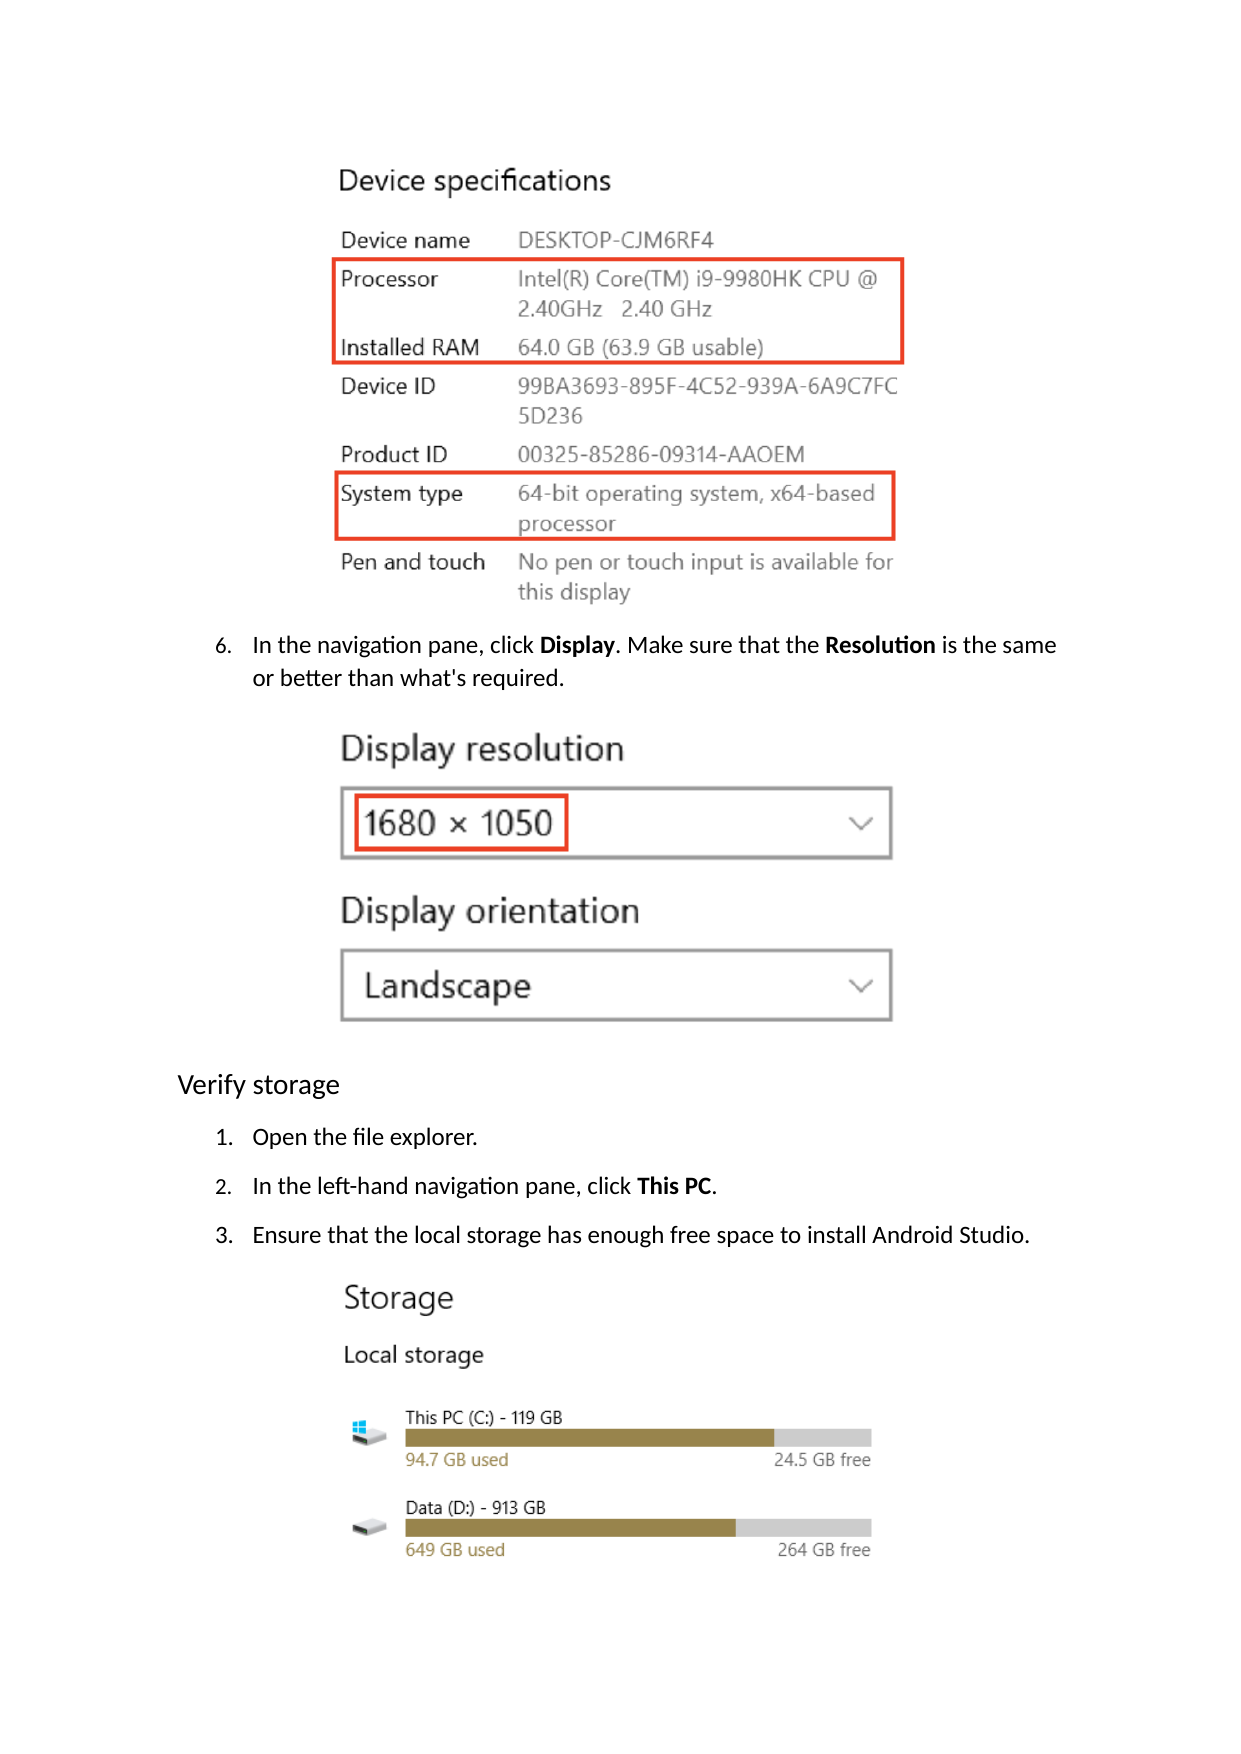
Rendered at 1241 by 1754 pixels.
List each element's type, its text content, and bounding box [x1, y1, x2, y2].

text Verify storage [177, 1066, 1063, 1102]
list In the left-hand navigation pane, click This PC. [215, 1170, 1063, 1201]
list Ensure that the local storage has enough free space to install Android Studio. [215, 1219, 1063, 1250]
list In the navigation pane, click Display. Make sure that the Resolution is the same or better than what's required. [215, 629, 1063, 692]
list Open the file explorer. [215, 1121, 1063, 1151]
